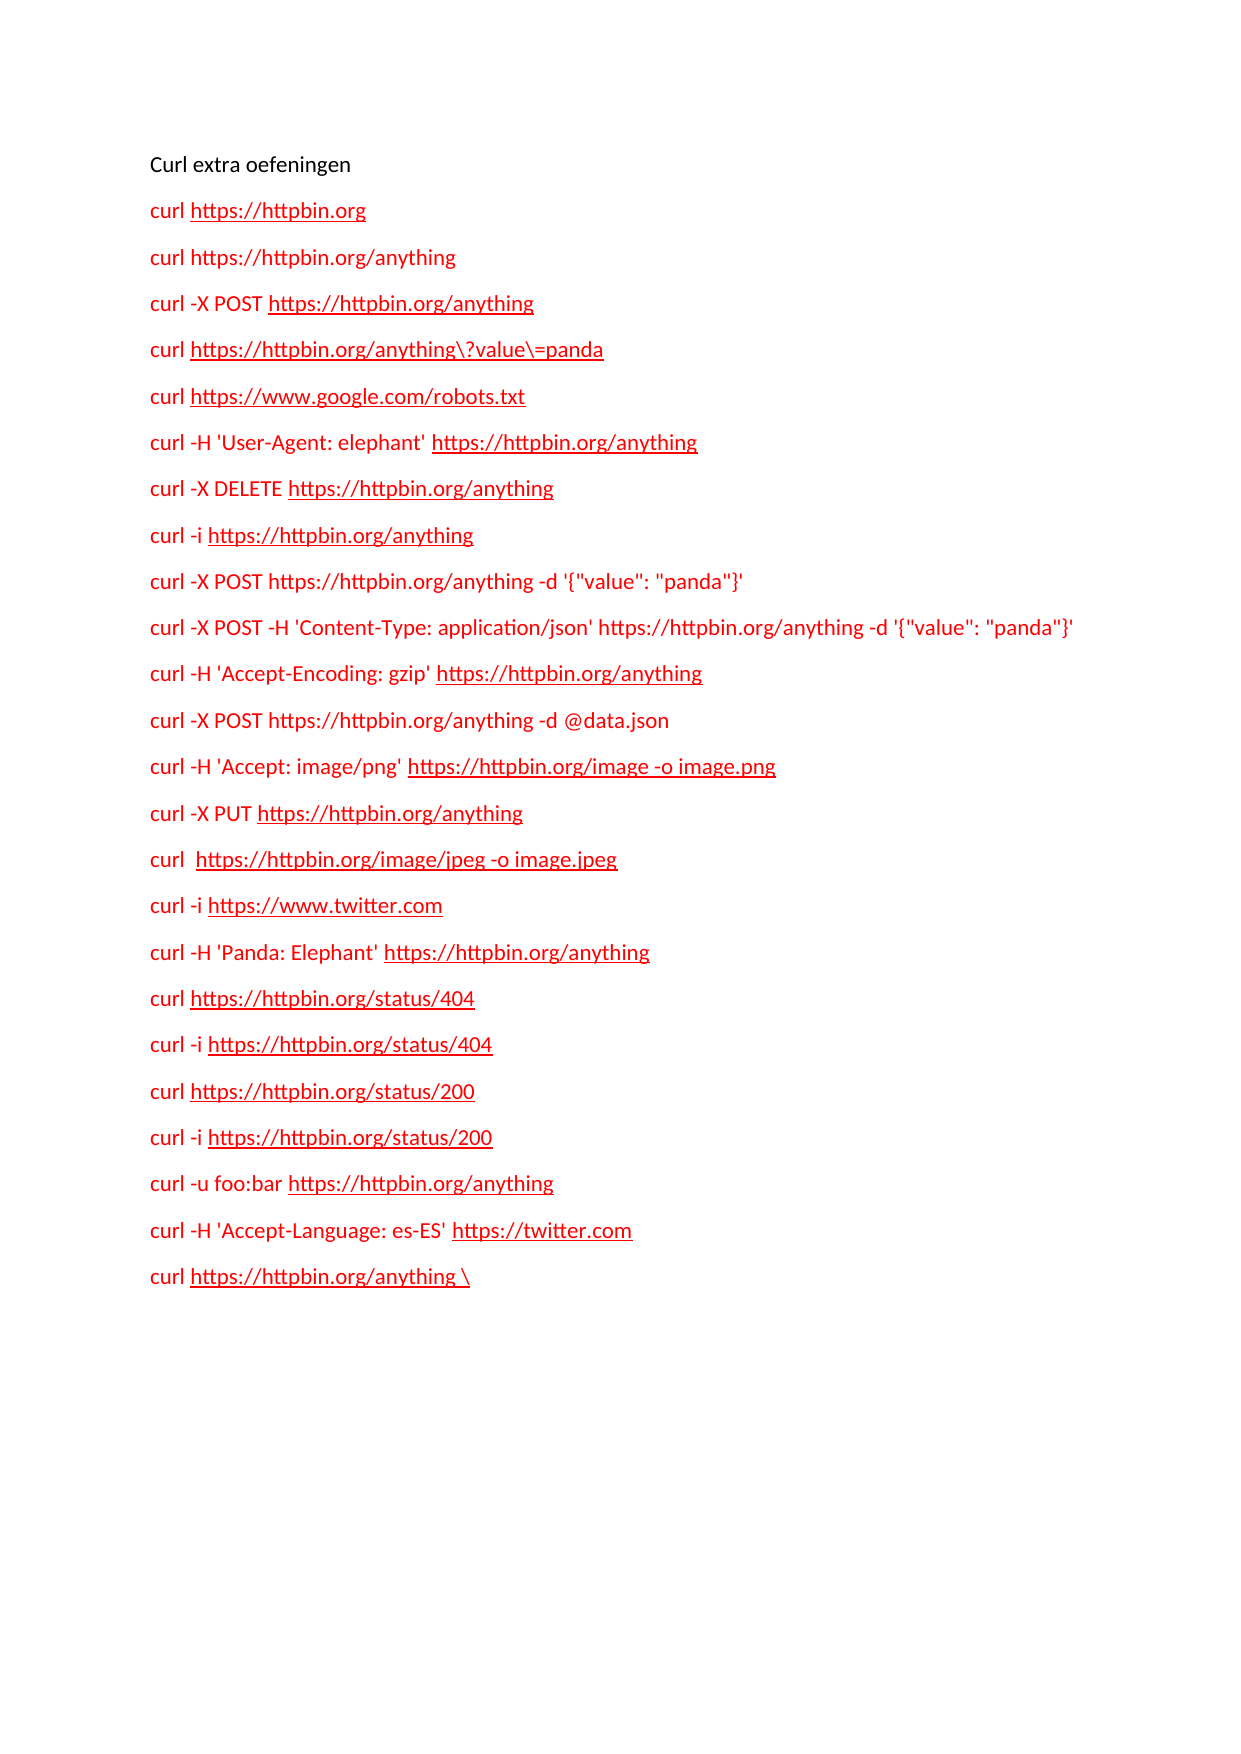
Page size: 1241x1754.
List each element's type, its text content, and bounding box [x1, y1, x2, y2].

text curl https://httpbin.org/anything [150, 243, 1090, 271]
text curl -X POST https://httpbin.org/anything [150, 289, 1090, 317]
text curl https://www.google.com/robots.txt [150, 382, 1090, 410]
text curl https://httpbin.org/anything \ [150, 1262, 1090, 1290]
text curl https://httpbin.org [150, 196, 1090, 224]
text curl https://httpbin.org/anything\?value\=panda [150, 335, 1090, 363]
text Curl extra oefeningen [150, 150, 1090, 178]
text curl -X PUT https://httpbin.org/anything [150, 799, 1090, 827]
text curl -u foo:bar https://httpbin.org/anything [150, 1169, 1090, 1197]
text curl -H 'Accept-Encoding: gzip' https://httpbin.org/anything [150, 659, 1090, 688]
text curl -i https://httpbin.org/status/200 [150, 1123, 1090, 1151]
text curl https://httpbin.org/status/200 [150, 1077, 1090, 1105]
text curl -i https://httpbin.org/anything [150, 521, 1090, 549]
text curl -X POST -H 'Content-Type: application/json' https://httpbin.org/anything -d '{"value": "panda"}' [150, 613, 1090, 641]
text curl -i https://www.twitter.com [150, 891, 1090, 919]
text curl -i https://httpbin.org/status/404 [150, 1030, 1090, 1058]
text curl https://httpbin.org/image/jpeg -o image.jpeg [150, 845, 1090, 873]
text curl -H 'User-Agent: elephant' https://httpbin.org/anything [150, 428, 1090, 456]
text curl -H 'Panda: Elephant' https://httpbin.org/anything [150, 938, 1090, 966]
text curl -H 'Accept-Language: es-ES' https://twitter.com [150, 1216, 1090, 1244]
text curl -X POST https://httpbin.org/anything -d @data.json [150, 706, 1090, 734]
text curl -X DELETE https://httpbin.org/anything [150, 474, 1090, 502]
text curl https://httpbin.org/status/404 [150, 984, 1090, 1012]
text curl -X POST https://httpbin.org/anything -d '{"value": "panda"}' [150, 567, 1090, 595]
text curl -H 'Accept: image/png' https://httpbin.org/image -o image.png [150, 752, 1090, 780]
